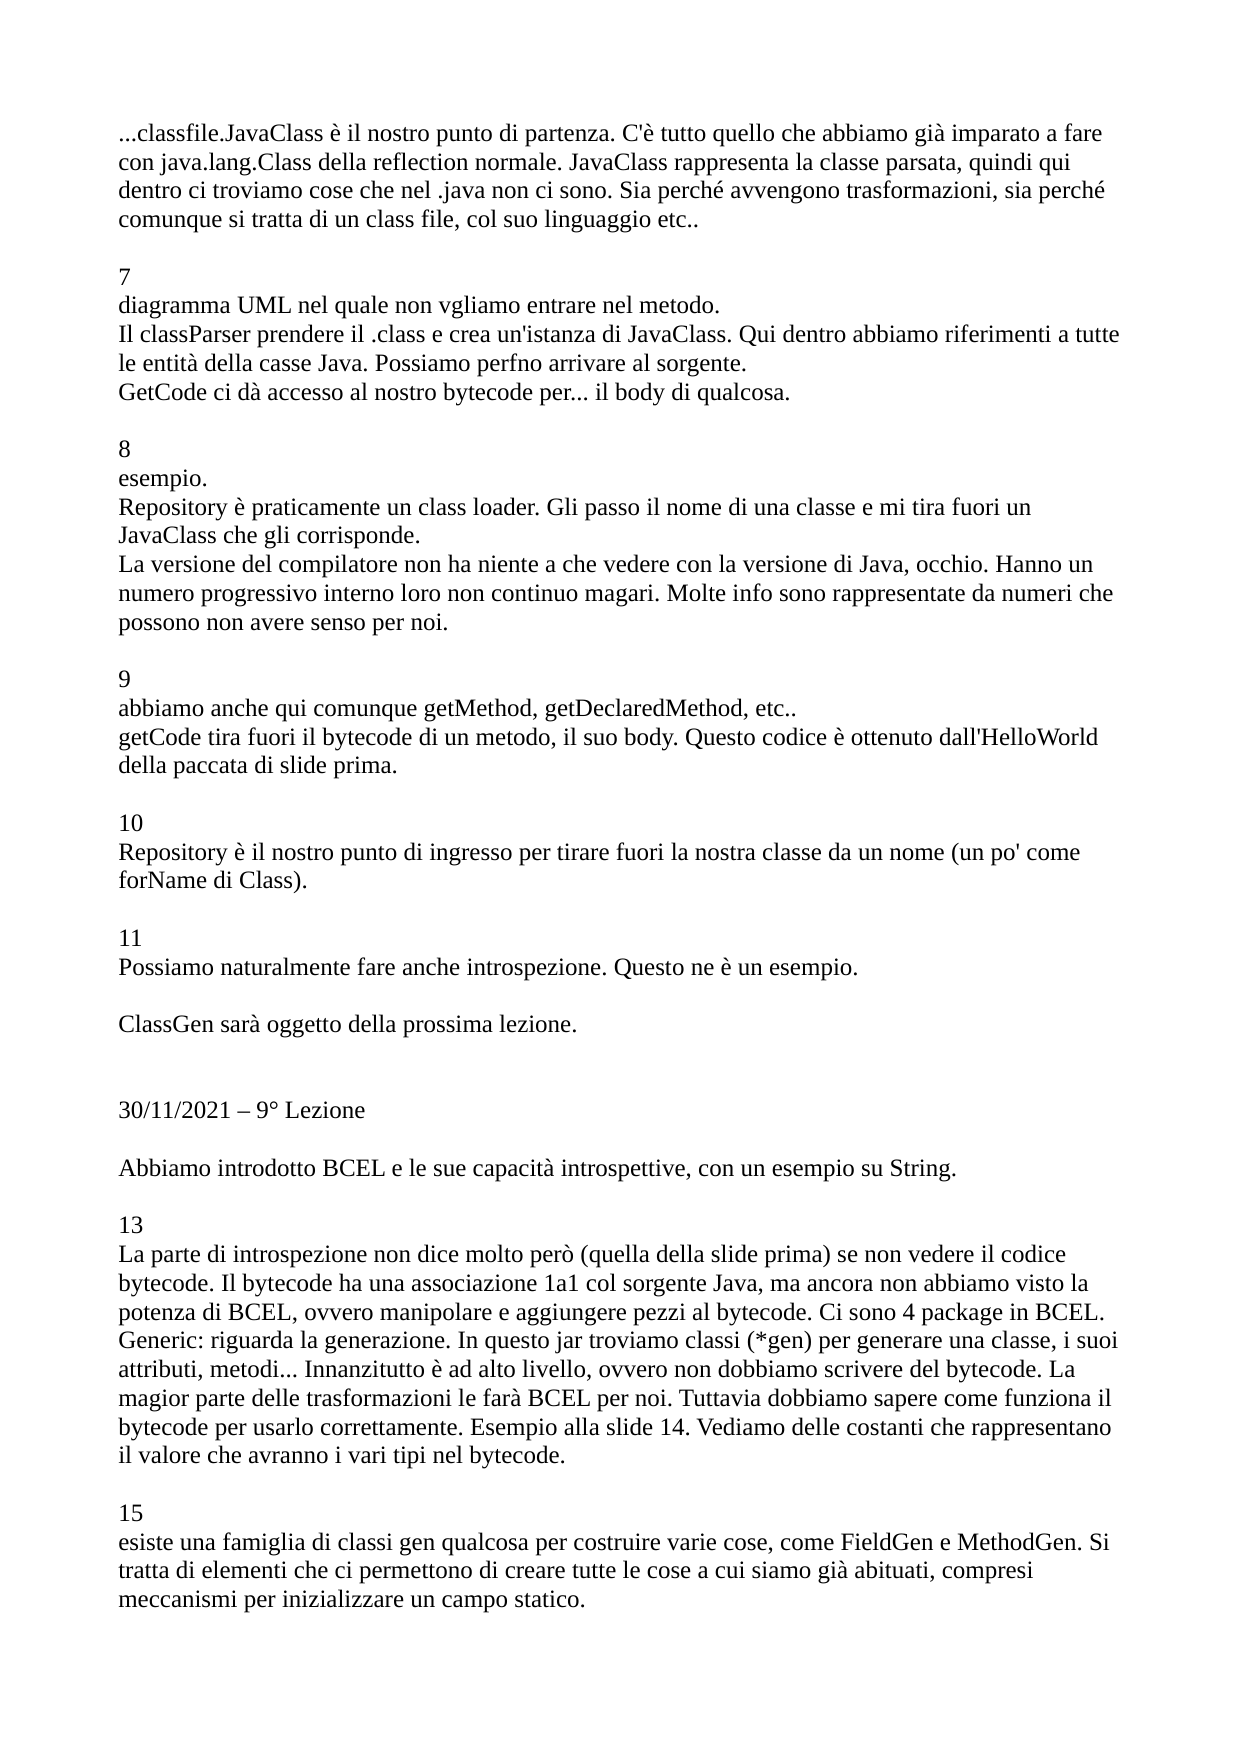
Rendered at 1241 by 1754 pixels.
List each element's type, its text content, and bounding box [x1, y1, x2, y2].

text Abbiamo introdotto BCEL e le sue capacità introspettive, con un esempio su String. [118, 1153, 1122, 1182]
text diagramma UML nel quale non vgliamo entrare nel metodo. [118, 291, 1122, 319]
text Il classParser prendere il .class e crea un'istanza di JavaClass. Qui dentro abbiamo riferimenti a tutte le entità della casse Java. Possiamo perfno arrivare al sorgente. [118, 319, 1122, 377]
text Generic: riguarda la generazione. In questo jar troviamo classi (*gen) per generare una classe, i suoi attributi, metodi... Innanzitutto è ad alto livello, ovvero non dobbiamo scrivere del bytecode. La magior parte delle trasformazioni le farà BCEL per noi. Tuttavia dobbiamo sapere come funziona il bytecode per usarlo correttamente. Esempio alla slide 14. Vediamo delle costanti che rappresentano il valore che avranno i vari tipi nel bytecode. [118, 1326, 1122, 1469]
text La parte di introspezione non dice molto però (quella della slide prima) se non vedere il codice bytecode. Il bytecode ha una associazione 1a1 col sorgente Java, ma ancora non abbiamo visto la potenza di BCEL, ovvero manipolare e aggiungere pezzi al bytecode. Ci sono 4 package in BCEL. [118, 1239, 1122, 1326]
text 11 [118, 923, 1122, 952]
text abbiamo anche qui comunque getMethod, getDeclaredMethod, etc.. [118, 693, 1122, 722]
text GetCode ci dà accesso al nostro bytecode per... il body di qualcosa. [118, 377, 1122, 406]
text 8 [118, 434, 1122, 463]
text getCode tira fuori il bytecode di un metodo, il suo body. Questo codice è ottenuto dall'HelloWorld della paccata di slide prima. [118, 722, 1122, 779]
text ...classfile.JavaClass è il nostro punto di partenza. C'è tutto quello che abbiamo già imparato a fare con java.lang.Class della reflection normale. JavaClass rappresenta la classe parsata, quindi qui dentro ci troviamo cose che nel .java non ci sono. Sia perché avvengono trasformazioni, sia perché comunque si tratta di un class file, col suo linguaggio etc.. [118, 118, 1122, 233]
text La versione del compilatore non ha niente a che vedere con la versione di Java, occhio. Hanno un numero progressivo interno loro non continuo magari. Molte info sono rappresentate da numeri che possono non avere senso per noi. [118, 549, 1122, 636]
text Repository è il nostro punto di ingresso per tirare fuori la nostra classe da un nome (un po' come forName di Class). [118, 837, 1122, 894]
text 7 [118, 262, 1122, 291]
text 9 [118, 664, 1122, 693]
text 13 [118, 1211, 1122, 1239]
text esempio. [118, 463, 1122, 492]
text Possiamo naturalmente fare anche introspezione. Questo ne è un esempio. [118, 952, 1122, 981]
text 30/11/2021 – 9° Lezione [118, 1096, 1122, 1124]
text 15 [118, 1498, 1122, 1527]
text esiste una famiglia di classi gen qualcosa per costruire varie cose, come FieldGen e MethodGen. Si tratta di elementi che ci permettono di creare tutte le cose a cui siamo già abituati, compresi meccanismi per inizializzare un campo statico. [118, 1527, 1122, 1613]
text 10 [118, 808, 1122, 837]
text Repository è praticamente un class loader. Gli passo il nome di una classe e mi tira fuori un JavaClass che gli corrisponde. [118, 492, 1122, 549]
text ClassGen sarà oggetto della prossima lezione. [118, 1009, 1122, 1038]
